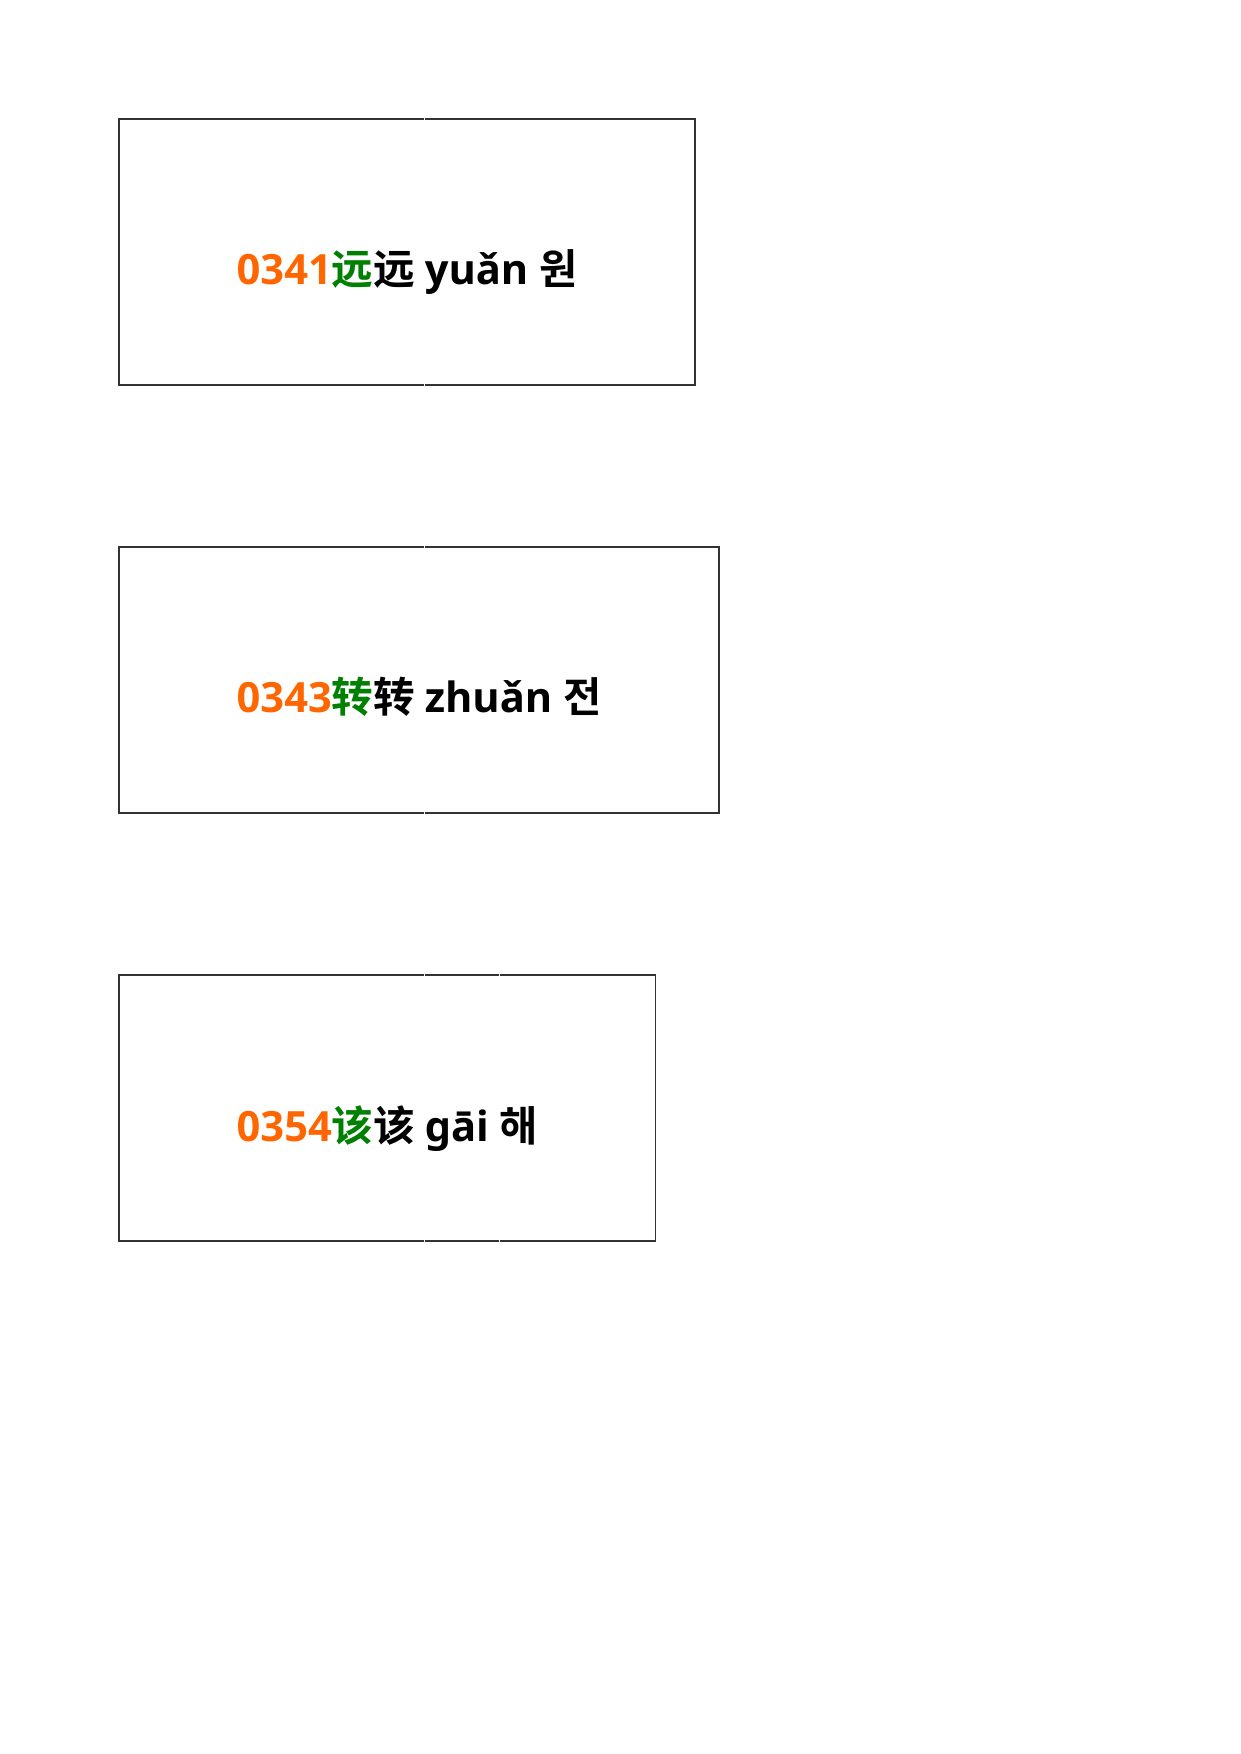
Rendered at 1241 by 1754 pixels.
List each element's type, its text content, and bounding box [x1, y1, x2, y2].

text 0341远远 yuǎn 원 [120, 119, 694, 385]
text [656, 974, 1122, 1242]
text 0343转转 zhuǎn 전 [120, 547, 718, 813]
text 0354该该 gāi 해 [120, 975, 655, 1241]
text [720, 546, 1122, 814]
text [696, 118, 1122, 386]
